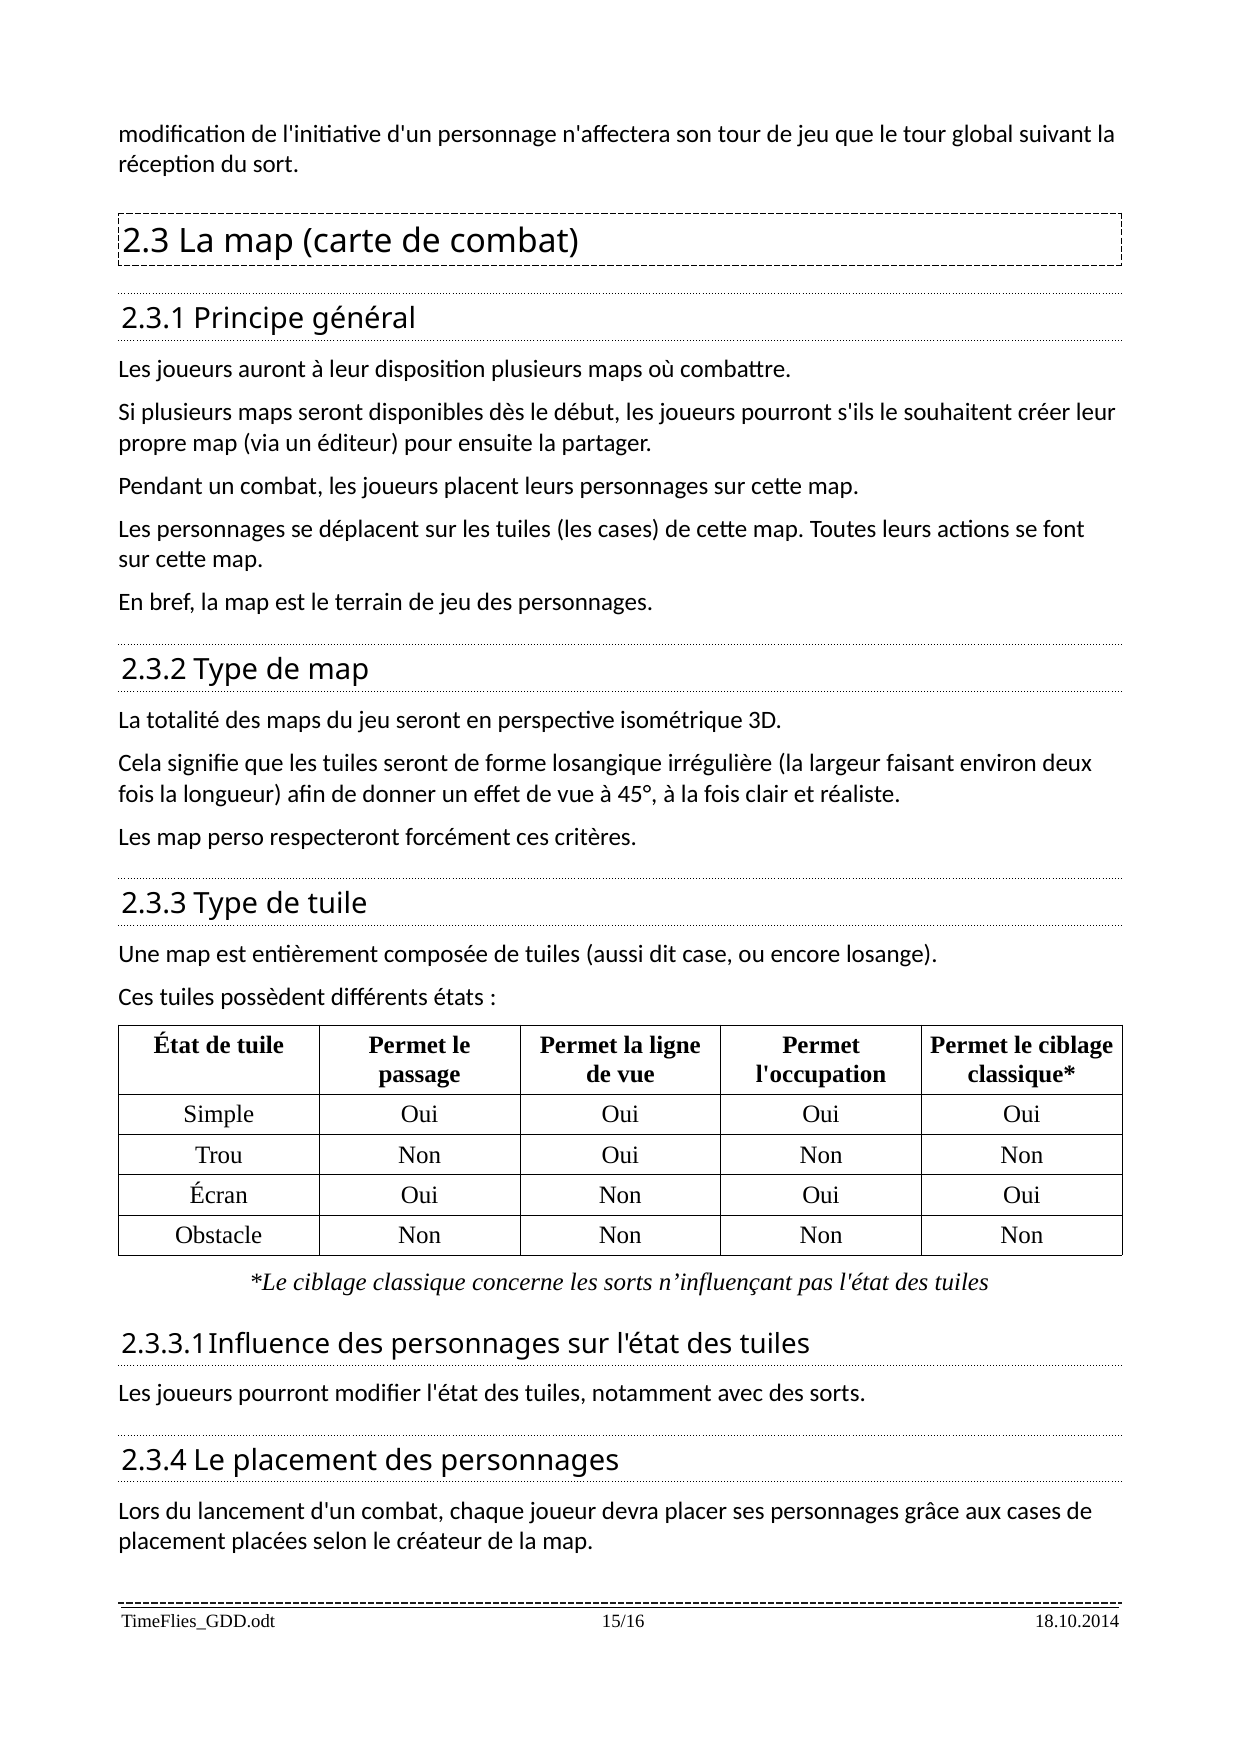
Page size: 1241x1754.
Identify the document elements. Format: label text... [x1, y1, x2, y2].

text Les personnages se déplacent sur les tuiles (les cases) de cette map. Toutes leurs actions se font sur cette map. [118, 513, 1122, 574]
text Lors du lancement d'un combat, chaque joueur devra placer ses personnages grâce aux cases de placement placées selon le créateur de la map. [118, 1495, 1122, 1556]
text Les joueurs pourront modifier l'état des tuiles, notamment avec des sorts. [118, 1377, 1122, 1408]
subtitle Le placement des personnages [118, 1435, 1122, 1482]
text Les map perso respecteront forcément ces critères. [118, 821, 1122, 851]
text La totalité des maps du jeu seront en perspective isométrique 3D. [118, 704, 1122, 735]
table_header Permet le passage [320, 1026, 520, 1093]
text Une map est entièrement composée de tuiles (aussi dit case, ou encore losange). [118, 938, 1122, 969]
table_cell Non [320, 1135, 520, 1174]
text En bref, la map est le terrain de jeu des personnages. [118, 586, 1122, 617]
subtitle Principe général [118, 293, 1122, 341]
subtitle Type de map [118, 644, 1122, 692]
table_cell Oui [922, 1175, 1122, 1214]
table_cell Oui [521, 1135, 720, 1174]
table_header Permet le ciblage classique* [922, 1026, 1122, 1093]
table_cell Non [521, 1216, 720, 1255]
table_cell Non [521, 1175, 720, 1214]
table_cell Non [922, 1216, 1122, 1255]
subtitle Influence des personnages sur l'état des tuiles [118, 1321, 1122, 1365]
table_header Permet l'occupation [721, 1026, 921, 1093]
table_cell Oui [721, 1095, 921, 1134]
text Cela signifie que les tuiles seront de forme losangique irrégulière (la largeur faisant environ deux fois la longueur) afin de donner un effet de vue à 45°, à la fois clair et réaliste. [118, 747, 1122, 808]
table_cell Oui [922, 1095, 1122, 1134]
text *Le ciblage classique concerne les sorts n’influençant pas l'état des tuiles [118, 1267, 1122, 1296]
table_cell Obstacle [119, 1216, 319, 1255]
subtitle La map (carte de combat) [118, 212, 1122, 266]
table_header Permet la ligne de vue [521, 1026, 720, 1093]
text Si plusieurs maps seront disponibles dès le début, les joueurs pourront s'ils le souhaitent créer leur propre map (via un éditeur) pour ensuite la partager. [118, 396, 1122, 457]
text Pendant un combat, les joueurs placent leurs personnages sur cette map. [118, 470, 1122, 500]
text Les joueurs auront à leur disposition plusieurs maps où combattre. [118, 353, 1122, 384]
table_cell Écran [119, 1175, 319, 1214]
table_cell Non [922, 1135, 1122, 1174]
subtitle Type de tuile [118, 878, 1122, 926]
table_cell Oui [721, 1175, 921, 1214]
table_header État de tuile [119, 1026, 319, 1093]
table_cell Trou [119, 1135, 319, 1174]
table_cell Oui [320, 1175, 520, 1214]
text modification de l'initiative d'un personnage n'affectera son tour de jeu que le tour global suivant la réception du sort. [118, 118, 1122, 179]
table_cell Simple [119, 1095, 319, 1134]
table_cell Non [320, 1216, 520, 1255]
table_cell Non [721, 1216, 921, 1255]
table_cell Non [721, 1135, 921, 1174]
text Ces tuiles possèdent différents états : [118, 981, 1122, 1012]
table_cell Oui [521, 1095, 720, 1134]
table_cell Oui [320, 1095, 520, 1134]
